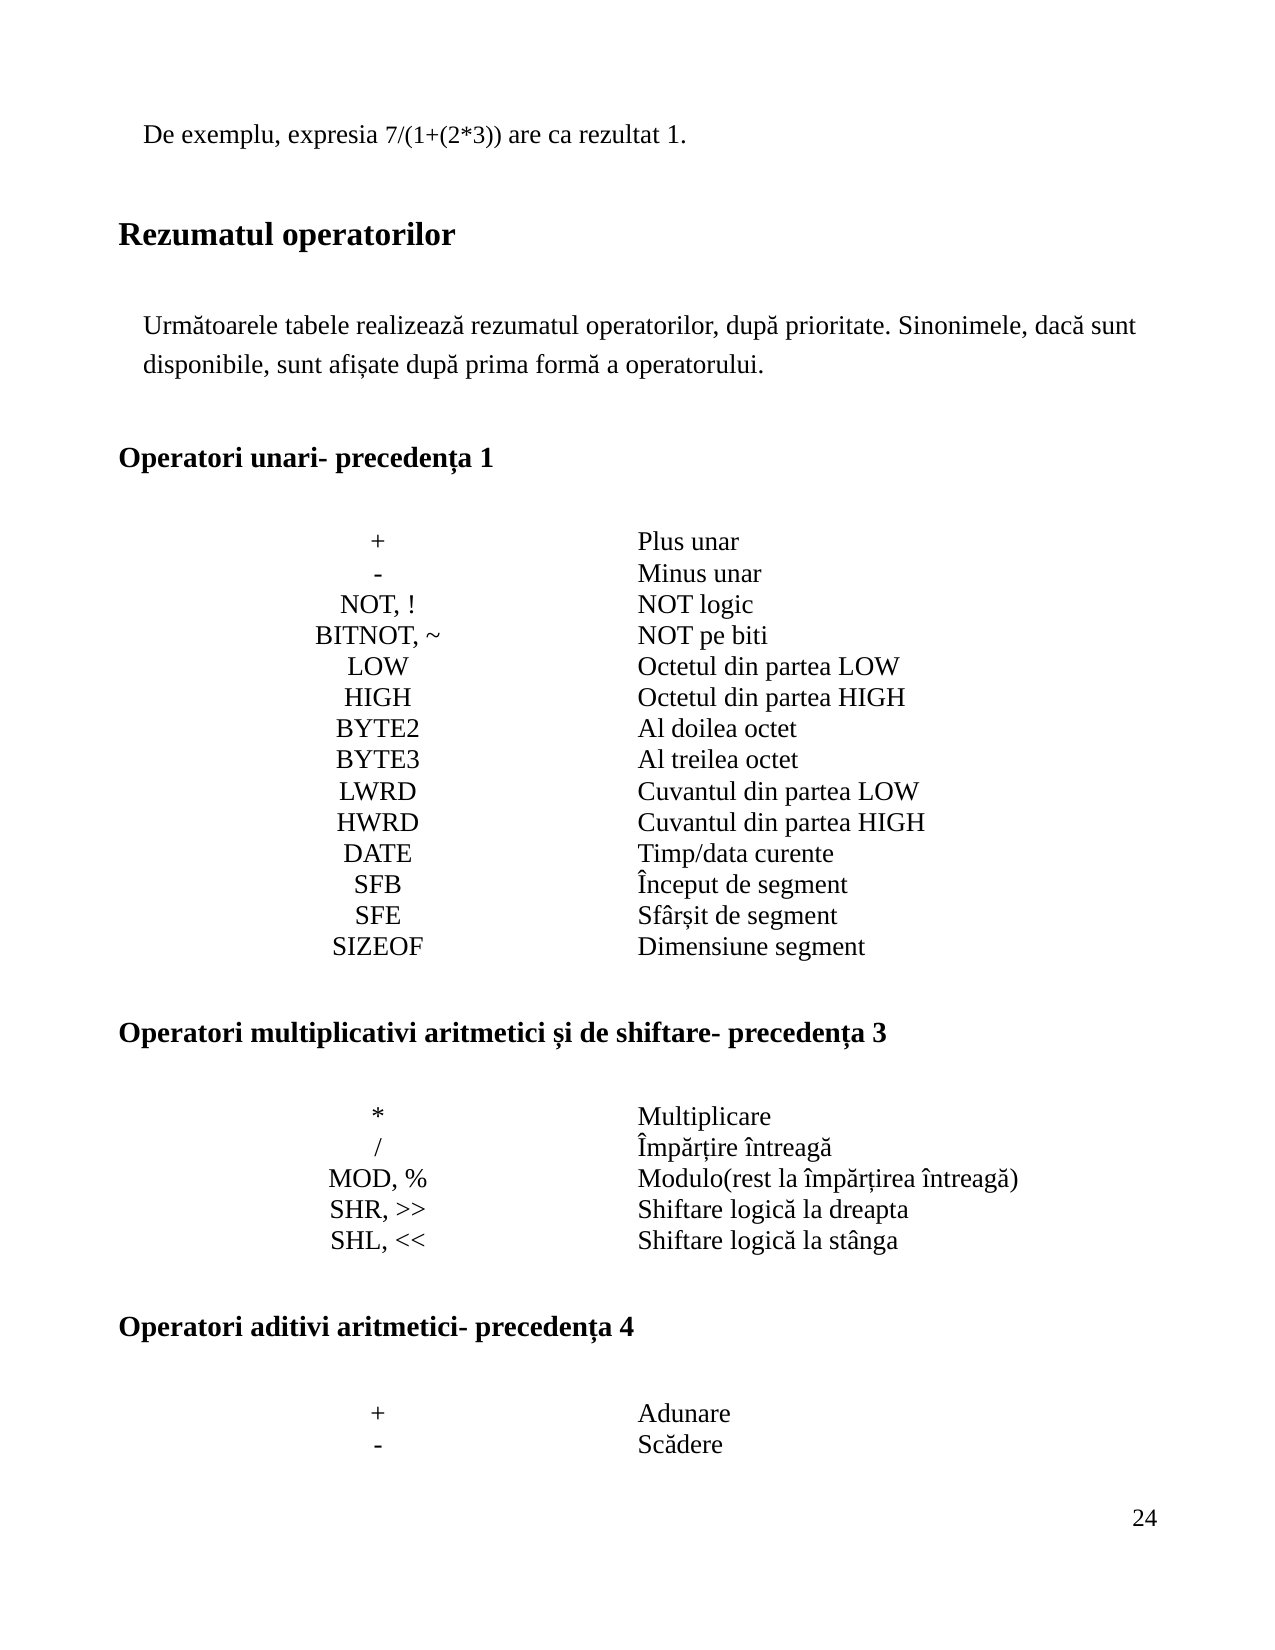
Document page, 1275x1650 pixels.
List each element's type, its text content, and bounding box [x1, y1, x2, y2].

table_cell Scădere [638, 1428, 1157, 1459]
table_header + [118, 1397, 637, 1428]
table_cell - [118, 557, 637, 588]
table_cell / [118, 1131, 637, 1162]
table_cell NOT pe biti [638, 619, 1157, 650]
table_cell SHL, << [118, 1225, 637, 1256]
subtitle Operatori multiplicativi aritmetici și de shiftare- precedența 3 [118, 1015, 1157, 1048]
table_cell BYTE3 [118, 744, 637, 775]
table_cell SHR, >> [118, 1193, 637, 1224]
table_cell Împărțire întreagă [638, 1131, 1157, 1162]
table_header Adunare [638, 1397, 1157, 1428]
table_cell SIZEOF [118, 930, 637, 962]
subtitle Rezumatul operatorilor [118, 214, 1157, 252]
table_cell Octetul din partea HIGH [638, 681, 1157, 712]
table_header Plus unar [638, 526, 1157, 557]
table_cell Al treilea octet [638, 744, 1157, 775]
table_cell HWRD [118, 806, 637, 837]
table_cell Shiftare logică la stânga [638, 1225, 1157, 1256]
table_cell NOT logic [638, 588, 1157, 619]
table_cell NOT, ! [118, 588, 637, 619]
table_cell Dimensiune segment [638, 930, 1157, 962]
table_cell Timp/data curente [638, 837, 1157, 868]
table_cell Octetul din partea LOW [638, 650, 1157, 681]
table_cell Minus unar [638, 557, 1157, 588]
table_cell Shiftare logică la dreapta [638, 1193, 1157, 1224]
table_cell DATE [118, 837, 637, 868]
text Următoarele tabele realizează rezumatul operatorilor, după prioritate. Sinonimele, dacă sunt disponibile, sunt afișate după prima formă a operatorului. [143, 309, 1157, 379]
table_cell - [118, 1428, 637, 1459]
table_cell LWRD [118, 775, 637, 806]
table_cell BITNOT, ~ [118, 619, 637, 650]
table_cell MOD, % [118, 1162, 637, 1193]
table_header + [118, 526, 637, 557]
table_cell SFE [118, 899, 637, 930]
table_cell Sfârșit de segment [638, 899, 1157, 930]
table_cell Al doilea octet [638, 713, 1157, 743]
subtitle Operatori aditivi aritmetici- precedența 4 [118, 1309, 1157, 1343]
subtitle Operatori unari- precedența 1 [118, 441, 1157, 474]
table_cell Modulo(rest la împărțirea întreagă) [638, 1162, 1157, 1193]
table_cell BYTE2 [118, 713, 637, 743]
table_cell Început de segment [638, 868, 1157, 899]
table_header * [118, 1100, 637, 1131]
table_header Multiplicare [638, 1100, 1157, 1131]
table_cell HIGH [118, 681, 637, 712]
text De exemplu, expresia 7/(1+(2*3)) are ca rezultat 1. [143, 118, 1157, 149]
table_cell Cuvantul din partea HIGH [638, 806, 1157, 837]
table_cell SFB [118, 868, 637, 899]
table_cell LOW [118, 650, 637, 681]
table_cell Cuvantul din partea LOW [638, 775, 1157, 806]
